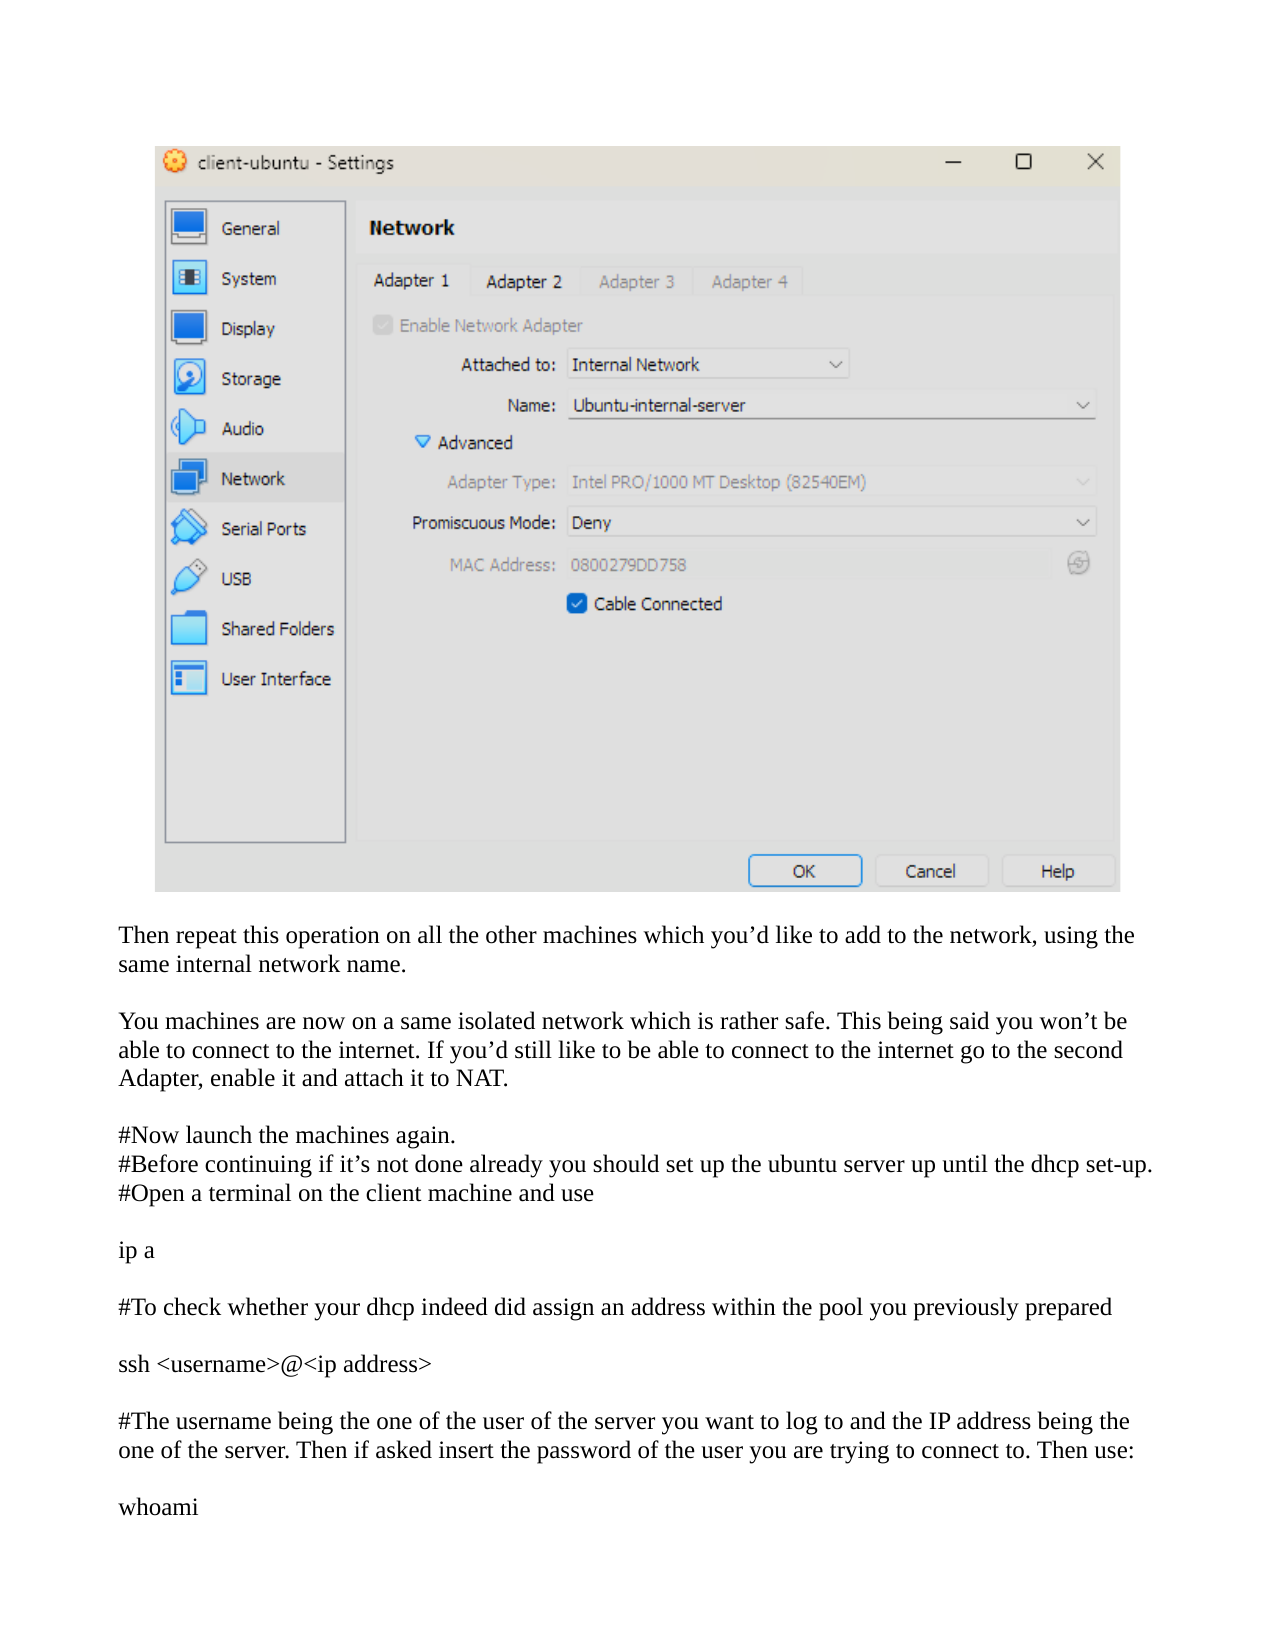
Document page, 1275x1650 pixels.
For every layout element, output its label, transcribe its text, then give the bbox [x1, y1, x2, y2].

picture [154, 146, 1121, 892]
text #The username being the one of the user of the server you want to log to and the IP address being the one of the server. Then if asked insert the password of the user you are trying to connect to. Then use: [118, 1406, 1157, 1464]
text #Before continuing if it’s not done already you should set up the ubuntu server up until the dhcp set-up. [118, 1149, 1157, 1178]
text You machines are now on a same isolated network which is rather safe. This being said you won’t be able to connect to the internet. If you’d still like to be able to connect to the internet go to the second Adapter, enable it and attach it to NAT. [118, 1006, 1157, 1092]
text ip a [118, 1235, 1157, 1264]
text ssh <username>@<ip address> [118, 1349, 1157, 1378]
text Then repeat this operation on all the other machines which you’d like to add to the network, using the same internal network name. [118, 920, 1157, 978]
text #Now launch the machines again. [118, 1121, 1157, 1149]
text #Open a terminal on the client machine and use [118, 1178, 1157, 1207]
text #To check whether your dhcp indeed did assign an address within the pool you previously prepared [118, 1292, 1157, 1321]
text whoami [118, 1492, 1157, 1521]
